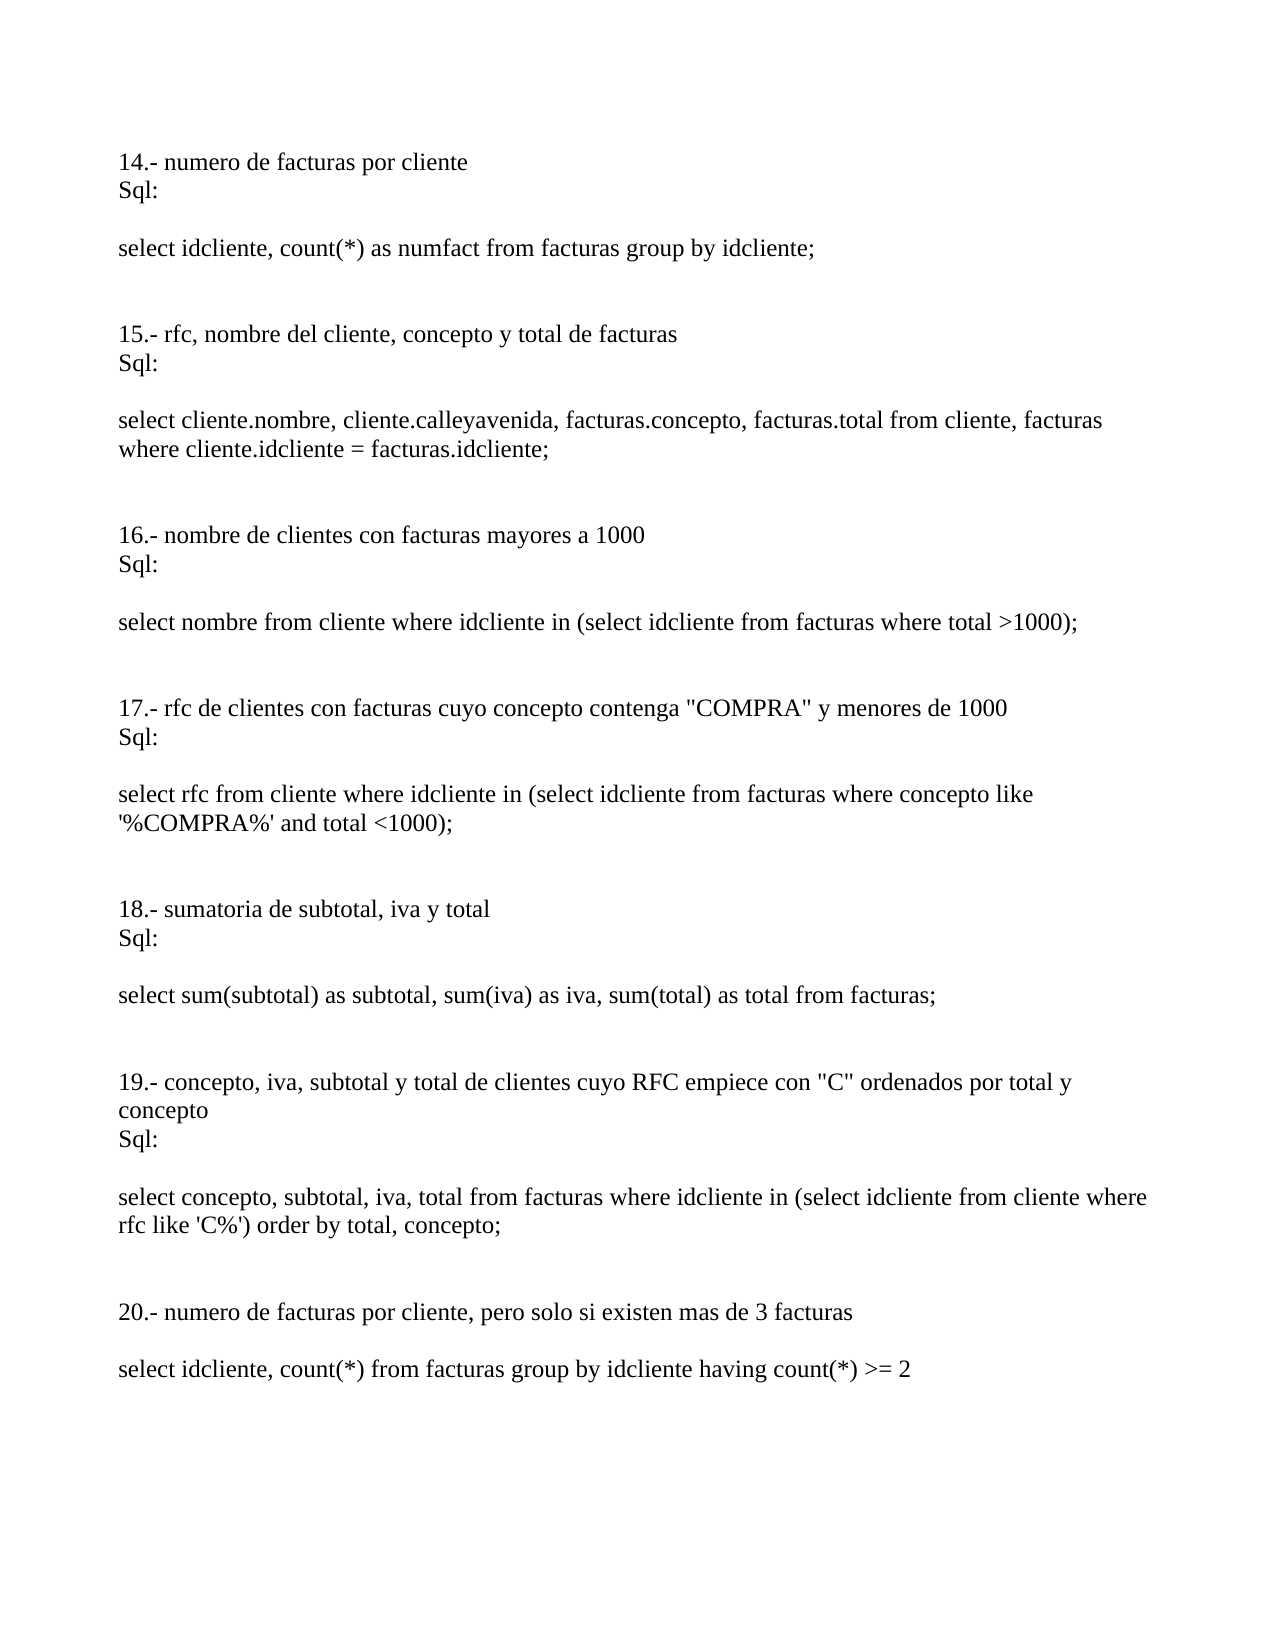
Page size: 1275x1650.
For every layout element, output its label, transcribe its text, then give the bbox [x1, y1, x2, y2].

text 14.- numero de facturas por cliente [118, 147, 1157, 176]
text Sql: [118, 176, 1157, 204]
text select idcliente, count(*) from facturas group by idcliente having count(*) >= 2 [118, 1354, 1157, 1383]
text select nombre from cliente where idcliente in (select idcliente from facturas where total >1000); [118, 607, 1157, 636]
text 16.- nombre de clientes con facturas mayores a 1000 [118, 521, 1157, 549]
text 17.- rfc de clientes con facturas cuyo concepto contenga "COMPRA" y menores de 1000 [118, 693, 1157, 722]
text select idcliente, count(*) as numfact from facturas group by idcliente; [118, 233, 1157, 262]
text select sum(subtotal) as subtotal, sum(iva) as iva, sum(total) as total from facturas; [118, 981, 1157, 1009]
text 18.- sumatoria de subtotal, iva y total [118, 894, 1157, 923]
text Sql: [118, 722, 1157, 751]
text select concepto, subtotal, iva, total from facturas where idcliente in (select idcliente from cliente where rfc like 'C%') order by total, concepto; [118, 1182, 1157, 1239]
text Sql: [118, 348, 1157, 377]
text 20.- numero de facturas por cliente, pero solo si existen mas de 3 facturas [118, 1297, 1157, 1326]
text Sql: [118, 1124, 1157, 1153]
text select cliente.nombre, cliente.calleyavenida, facturas.concepto, facturas.total from cliente, facturas where cliente.idcliente = facturas.idcliente; [118, 406, 1157, 463]
text 15.- rfc, nombre del cliente, concepto y total de facturas [118, 319, 1157, 348]
text Sql: [118, 923, 1157, 952]
text 19.- concepto, iva, subtotal y total de clientes cuyo RFC empiece con "C" ordenados por total y concepto [118, 1067, 1157, 1124]
text Sql: [118, 549, 1157, 578]
text select rfc from cliente where idcliente in (select idcliente from facturas where concepto like '%COMPRA%' and total <1000); [118, 779, 1157, 837]
